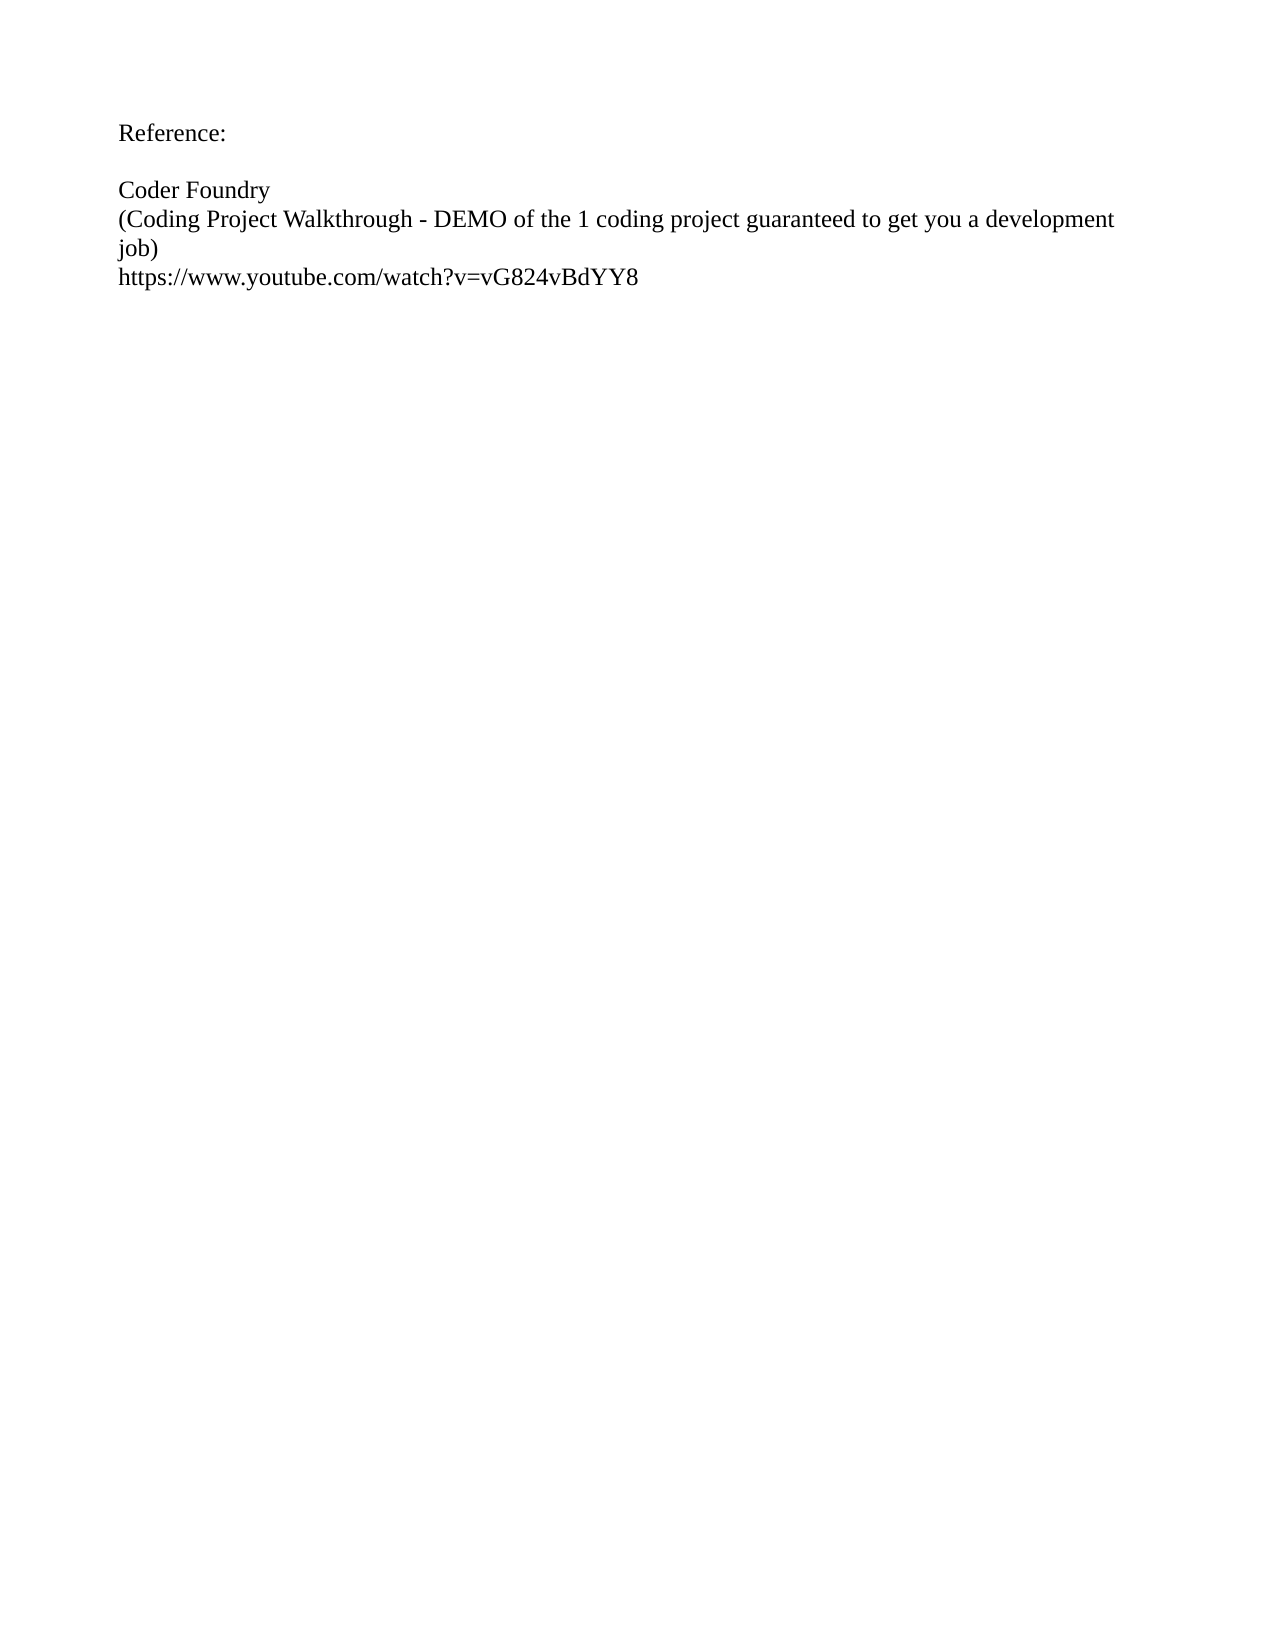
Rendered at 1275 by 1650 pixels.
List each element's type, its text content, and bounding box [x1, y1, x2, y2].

text (Coding Project Walkthrough - DEMO of the 1 coding project guaranteed to get you a development job) [118, 204, 1157, 262]
text https://www.youtube.com/watch?v=vG824vBdYY8 [118, 262, 1157, 291]
text Coder Foundry [118, 176, 1157, 204]
text Reference: [118, 118, 1157, 147]
